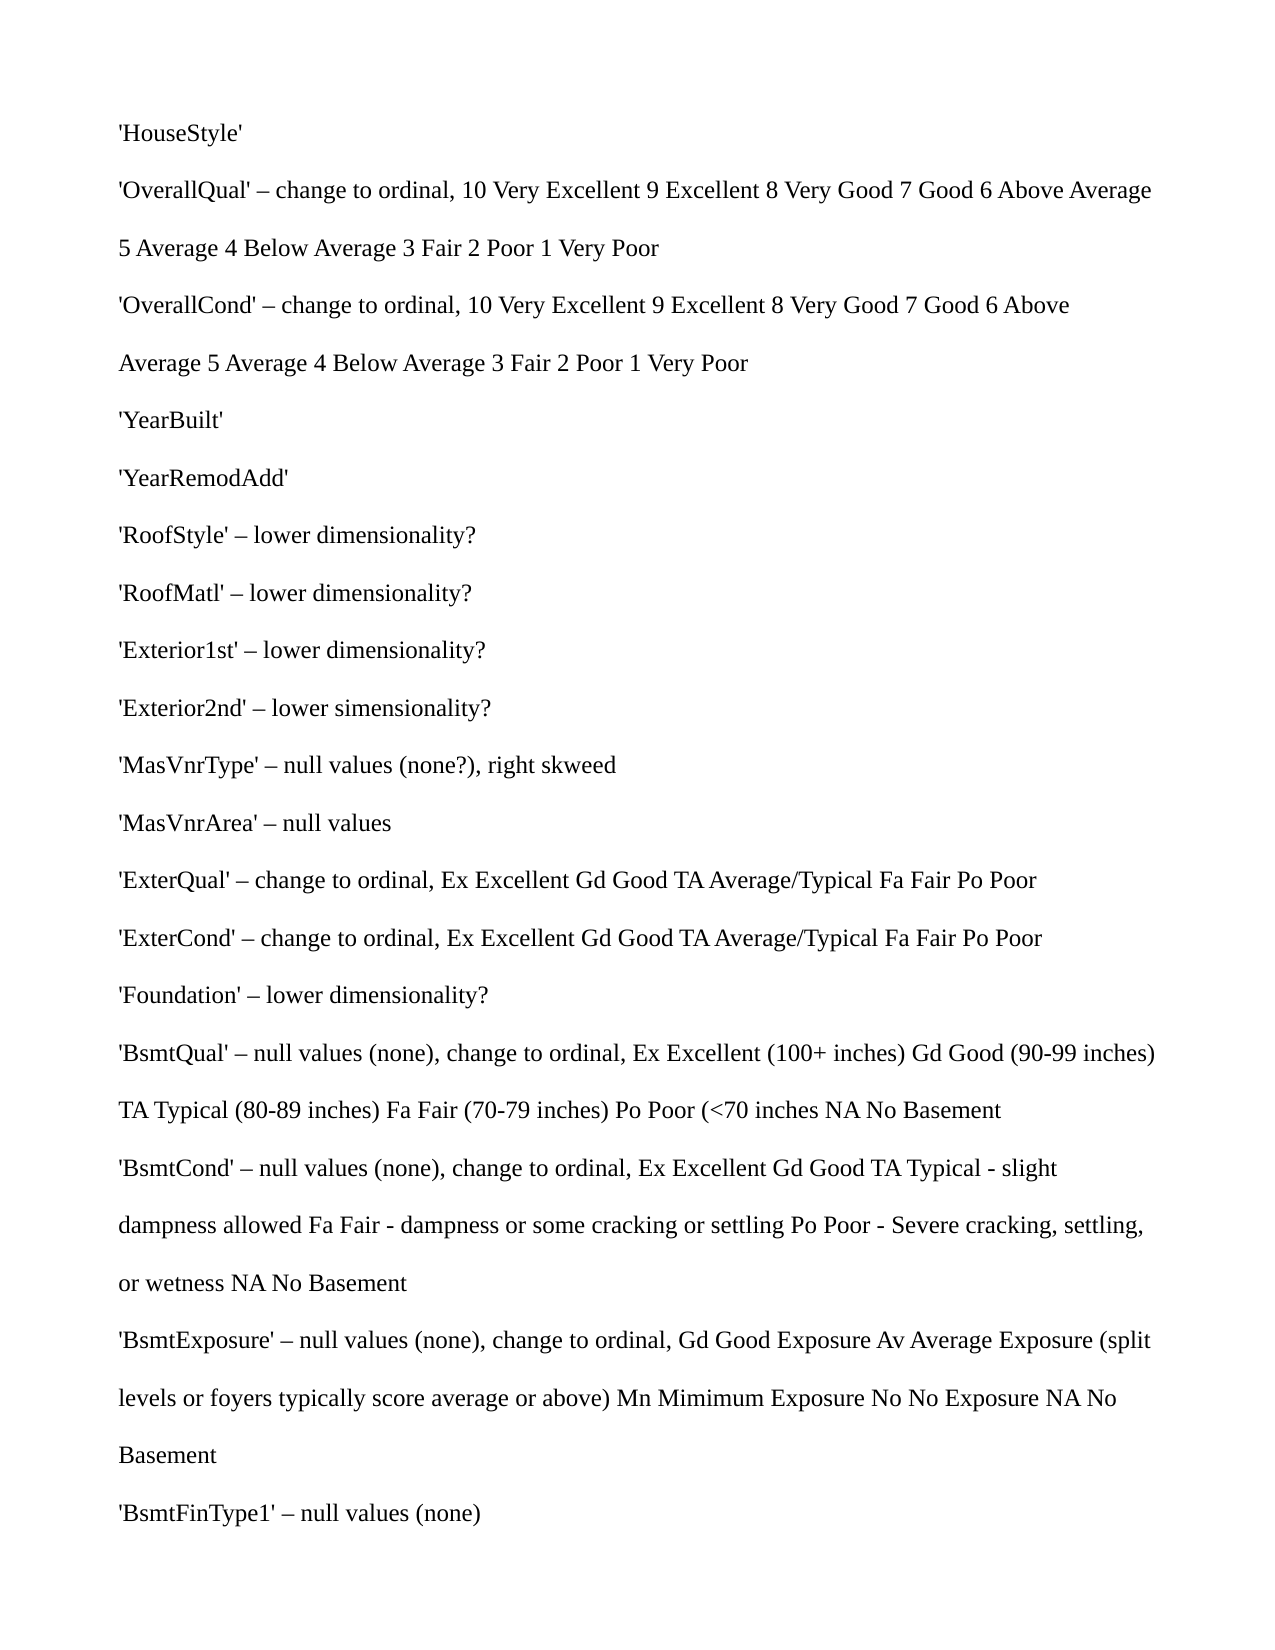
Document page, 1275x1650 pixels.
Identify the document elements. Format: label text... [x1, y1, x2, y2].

text 'YearBuilt' [118, 406, 1157, 434]
text 'MasVnrType' – null values (none?), right skweed [118, 751, 1157, 779]
text 'Exterior1st' – lower dimensionality? [118, 636, 1157, 664]
text 'BsmtFinType1' – null values (none) [118, 1498, 1157, 1527]
text 'ExterCond' – change to ordinal, Ex Excellent Gd Good TA Average/Typical Fa Fair Po Poor [118, 923, 1157, 952]
text 'OverallQual' – change to ordinal, 10 Very Excellent 9 Excellent 8 Very Good 7 Good 6 Above Average 5 Average 4 Below Average 3 Fair 2 Poor 1 Very Poor [118, 176, 1157, 262]
text 'BsmtExposure' – null values (none), change to ordinal, Gd Good Exposure Av Average Exposure (split levels or foyers typically score average or above) Mn Mimimum Exposure No No Exposure NA No Basement [118, 1326, 1157, 1469]
text 'BsmtQual' – null values (none), change to ordinal, Ex Excellent (100+ inches) Gd Good (90-99 inches) TA Typical (80-89 inches) Fa Fair (70-79 inches) Po Poor (<70 inches NA No Basement [118, 1038, 1157, 1124]
text 'RoofStyle' – lower dimensionality? [118, 521, 1157, 549]
text 'MasVnrArea' – null values [118, 808, 1157, 837]
text 'RoofMatl' – lower dimensionality? [118, 578, 1157, 607]
text 'Exterior2nd' – lower simensionality? [118, 693, 1157, 722]
text 'Foundation' – lower dimensionality? [118, 981, 1157, 1009]
text 'YearRemodAdd' [118, 463, 1157, 492]
text 'ExterQual' – change to ordinal, Ex Excellent Gd Good TA Average/Typical Fa Fair Po Poor [118, 866, 1157, 894]
text 'BsmtCond' – null values (none), change to ordinal, Ex Excellent Gd Good TA Typical - slight dampness allowed Fa Fair - dampness or some cracking or settling Po Poor - Severe cracking, settling, or wetness NA No Basement [118, 1153, 1157, 1297]
text 'HouseStyle' [118, 118, 1157, 147]
text 'OverallCond' – change to ordinal, 10 Very Excellent 9 Excellent 8 Very Good 7 Good 6 Above Average 5 Average 4 Below Average 3 Fair 2 Poor 1 Very Poor [118, 291, 1157, 377]
